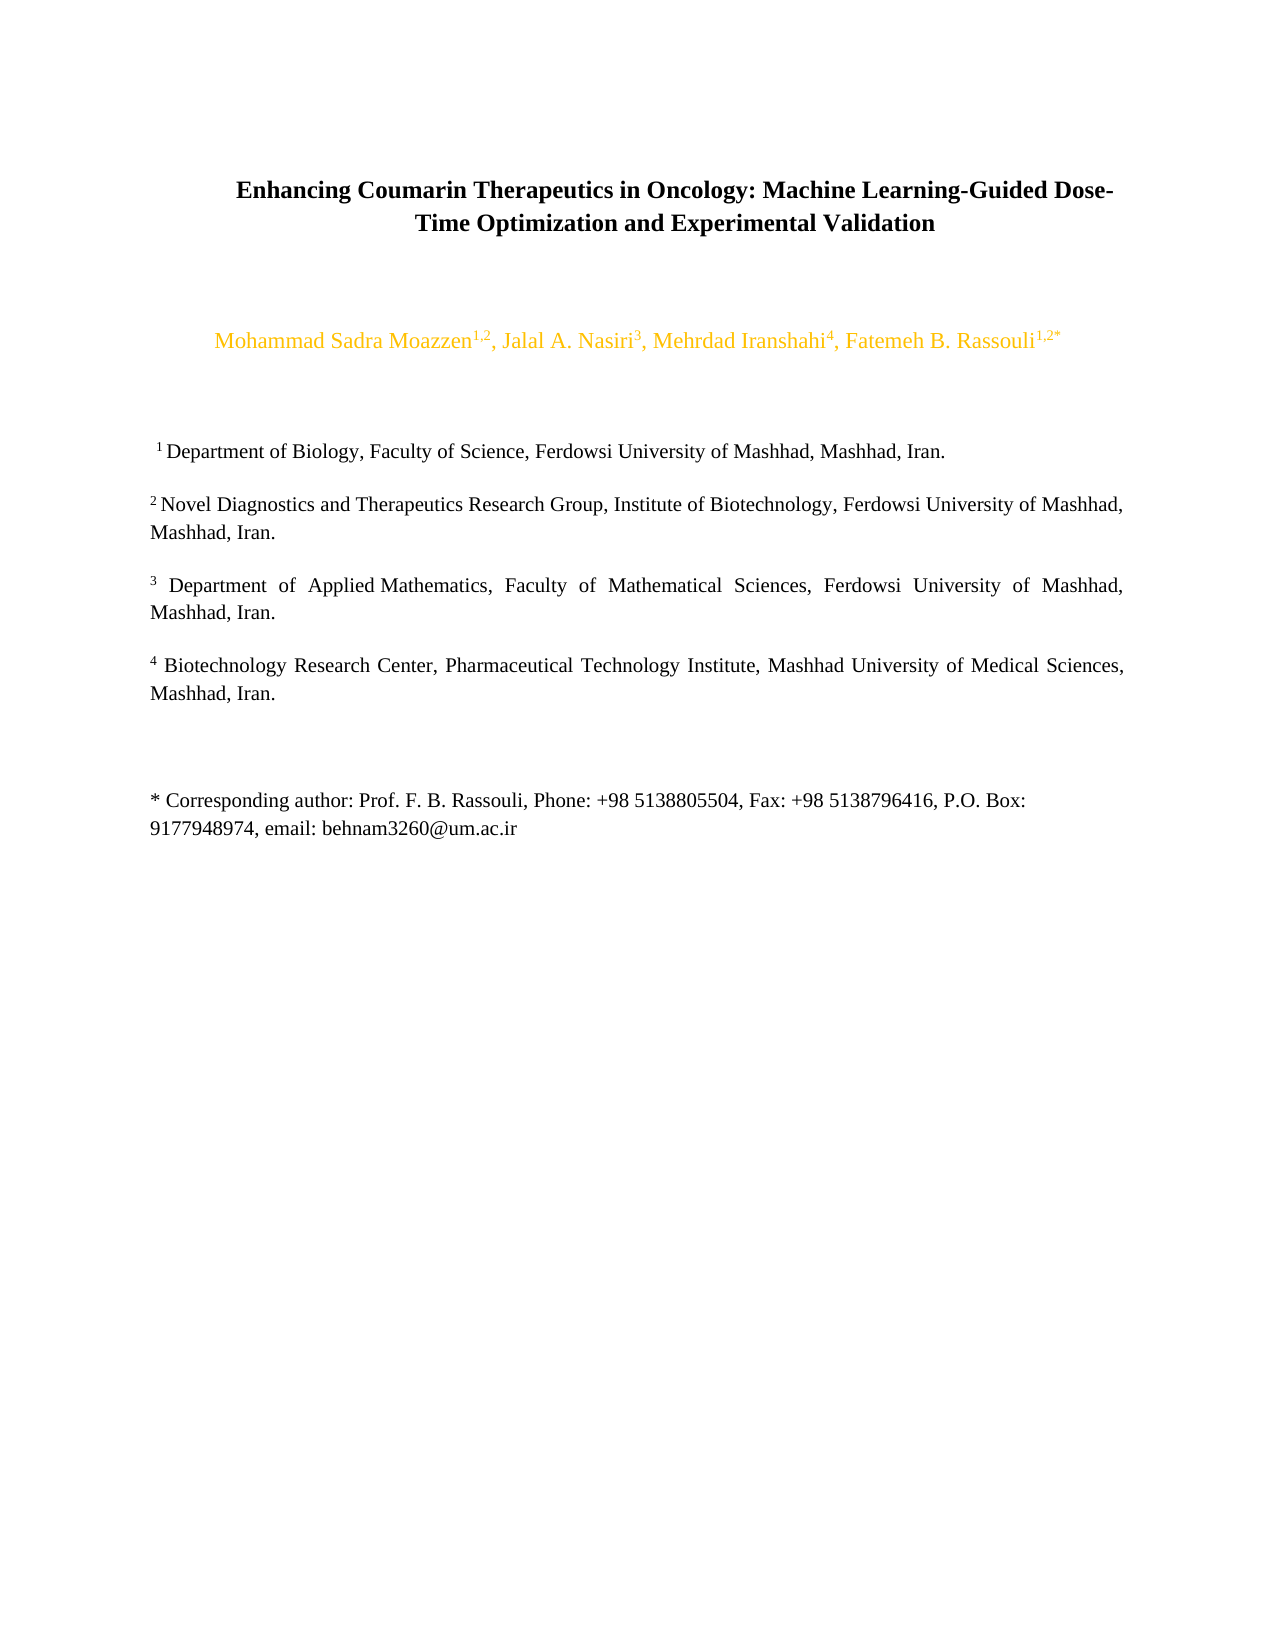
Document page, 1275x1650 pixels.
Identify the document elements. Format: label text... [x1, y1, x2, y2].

text 3 Department of Applied Mathematics, Faculty of Mathematical Sciences, Ferdowsi University of Mashhad, Mashhad, Iran. [150, 573, 1125, 624]
text 1 Department of Biology, Faculty of Science, Ferdowsi University of Mashhad, Mashhad, Iran. [150, 437, 1125, 463]
text 4 Biotechnology Research Center, Pharmaceutical Technology Institute, Mashhad University of Medical Sciences, Mashhad, Iran. [150, 653, 1125, 704]
text Enhancing Coumarin Therapeutics in Oncology: Machine Learning-Guided Dose-Time Optimization and Experimental Validation [225, 175, 1125, 237]
text 2 Novel Diagnostics and Therapeutics Research Group, Institute of Biotechnology, Ferdowsi University of Mashhad, Mashhad, Iran. [150, 492, 1125, 544]
text Mohammad Sadra Moazzen1,2, Jalal A. Nasiri3, Mehrdad Iranshahi4, Fatemeh B. Rassouli1,2* [150, 327, 1125, 353]
text * Corresponding author: Prof. F. B. Rassouli, Phone: +98 5138805504, Fax: +98 5138796416, P.O. Box: 9177948974, email: behnam3260@um.ac.ir [150, 788, 1125, 840]
